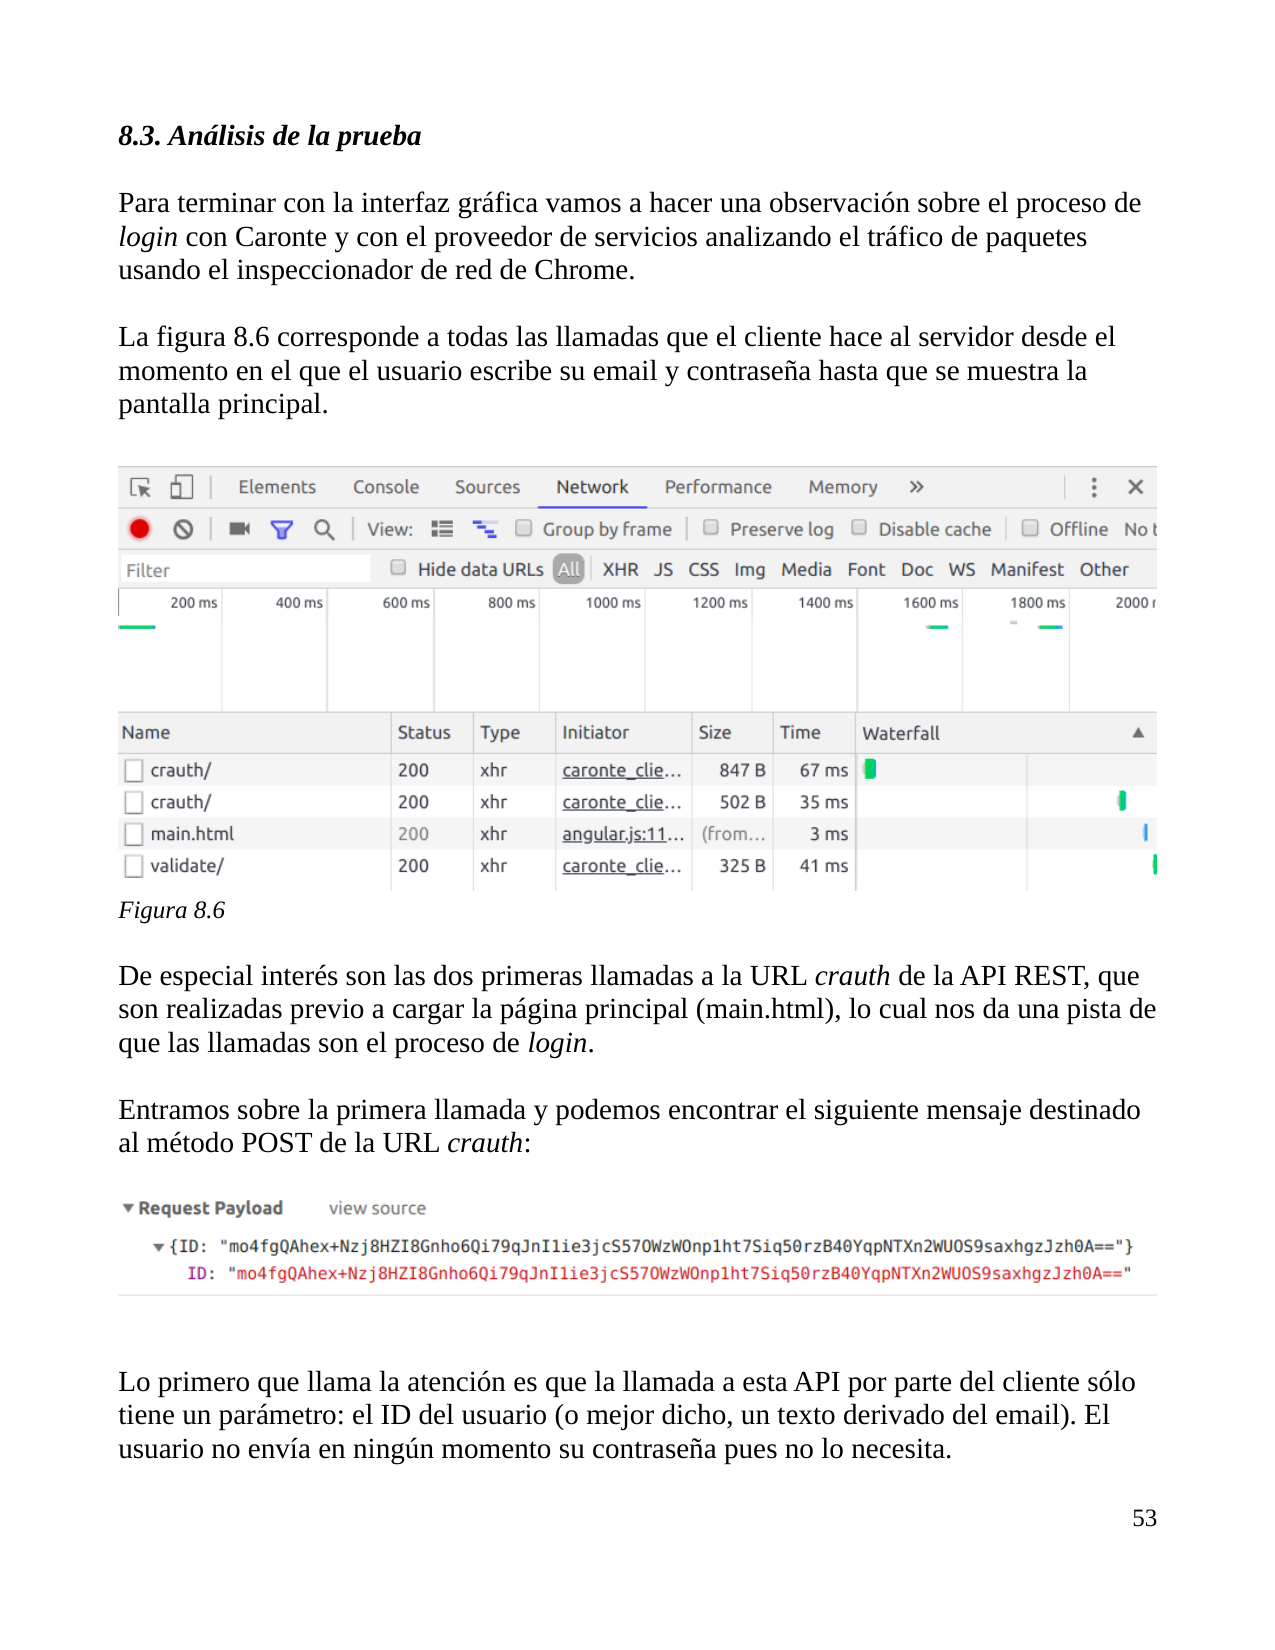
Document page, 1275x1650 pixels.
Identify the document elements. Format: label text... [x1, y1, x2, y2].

text De especial interés son las dos primeras llamadas a la URL crauth de la API REST, que son realizadas previo a cargar la página principal (main.html), lo cual nos da una pista de que las llamadas son el proceso de login. [118, 958, 1157, 1058]
text Figura 8.6 [118, 891, 1157, 924]
text Entramos sobre la primera llamada y podemos encontrar el siguiente mensaje destinado al método POST de la URL crauth: [118, 1092, 1157, 1159]
text 8.3. Análisis de la prueba [118, 118, 1157, 152]
text La figura 8.6 corresponde a todas las llamadas que el cliente hace al servidor desde el momento en el que el usuario escribe su email y contraseña hasta que se muestra la pantalla principal. [118, 319, 1157, 420]
picture [118, 1192, 1157, 1297]
picture [118, 466, 1157, 891]
text Lo primero que llama la atención es que la llamada a esta API por parte del cliente sólo tiene un parámetro: el ID del usuario (o mejor dicho, un texto derivado del email). El usuario no envía en ningún momento su contraseña pues no lo necesita. [118, 1364, 1157, 1464]
text Para terminar con la interfaz gráfica vamos a hacer una observación sobre el proceso de login con Caronte y con el proveedor de servicios analizando el tráfico de paquetes usando el inspeccionador de red de Chrome. [118, 185, 1157, 286]
